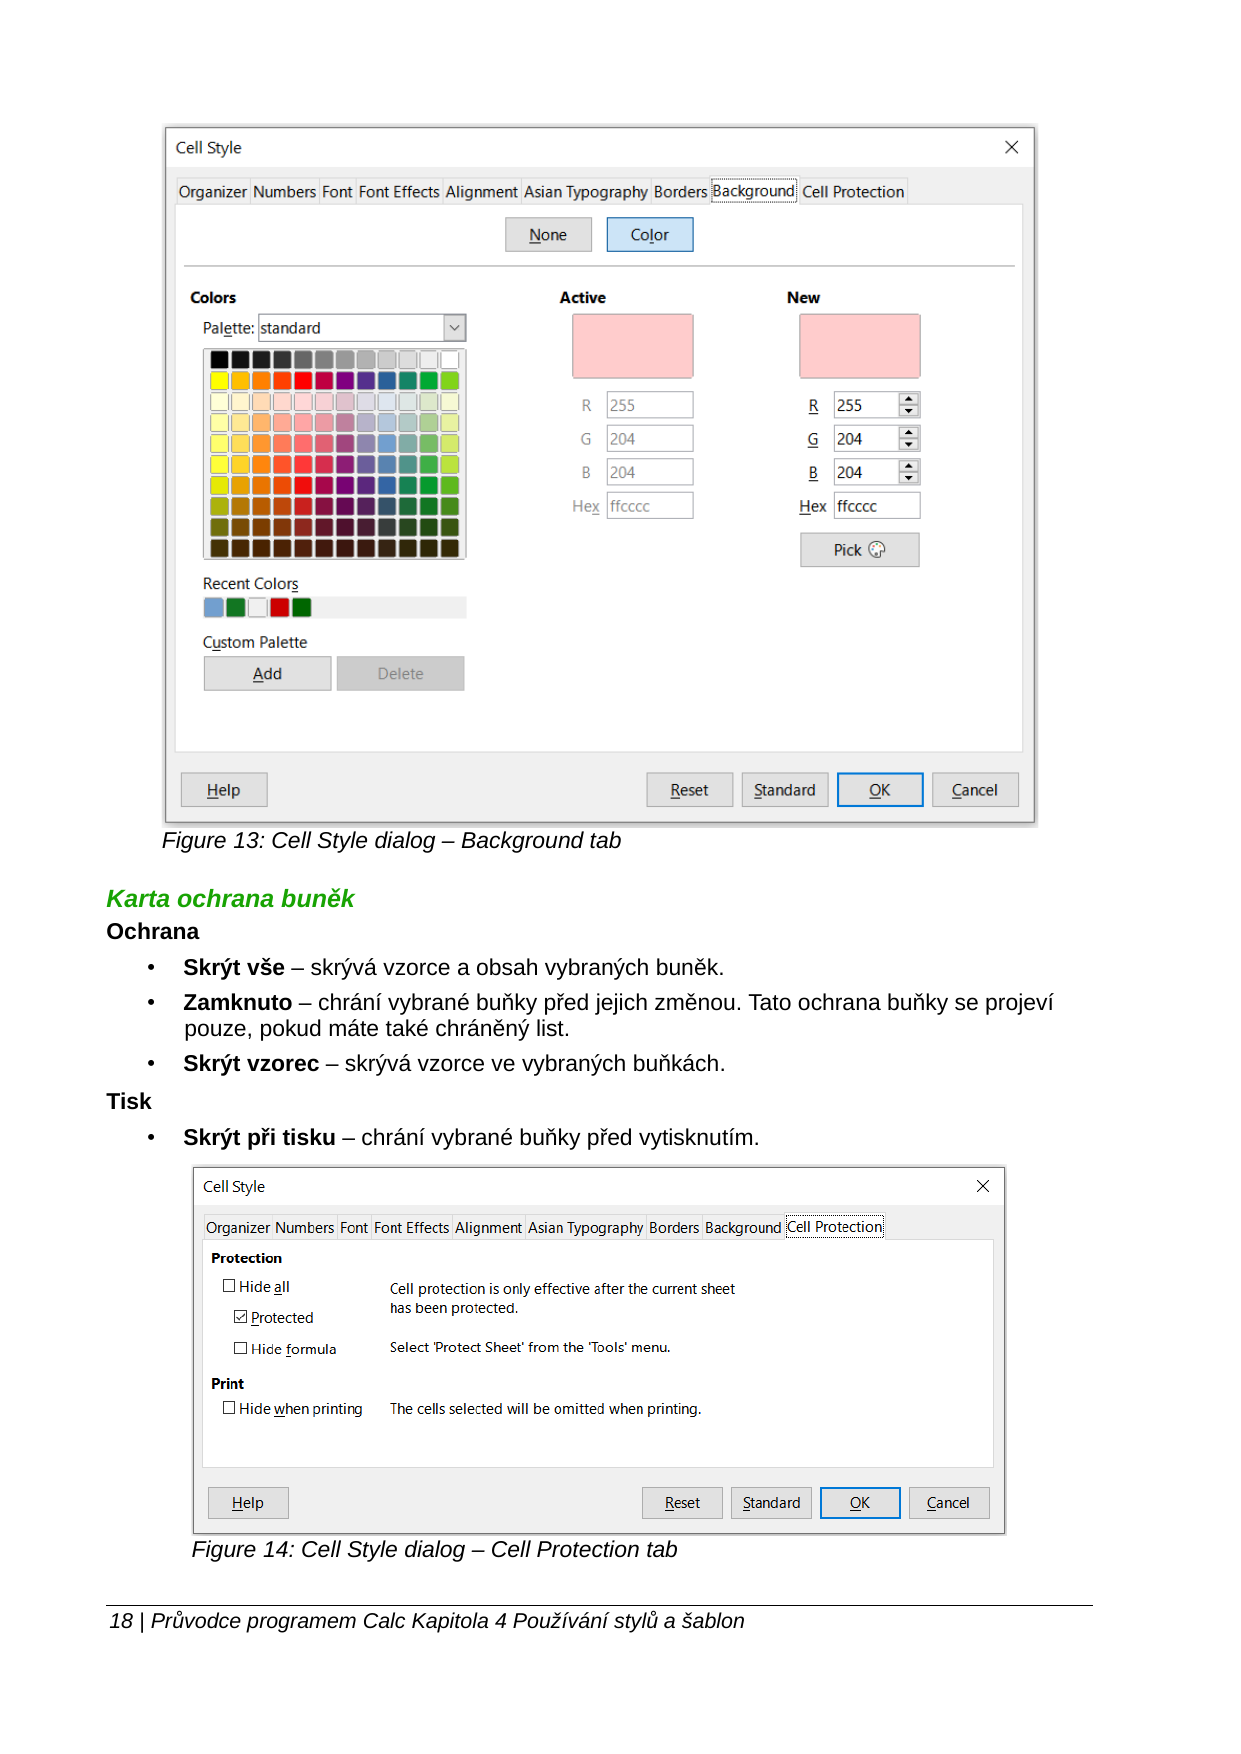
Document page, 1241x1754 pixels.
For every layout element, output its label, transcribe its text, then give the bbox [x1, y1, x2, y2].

picture [161, 123, 1039, 828]
text Figure 14: Cell Style dialog – Cell Protection tab [191, 1536, 1007, 1562]
list Skrýt při tisku – chrání vybrané buňky před vytisknutím. [144, 1121, 1093, 1153]
text Ochrana [106, 918, 1093, 944]
text Tisk [106, 1088, 1093, 1115]
list Zamknuto – chrání vybrané buňky před jejich změnou. Tato ochrana buňky se projeví pouze, pokud máte také chráněný list. [144, 986, 1093, 1041]
subtitle Karta ochrana buněk [106, 883, 1093, 912]
picture [191, 1164, 1007, 1536]
text [162, 118, 1037, 123]
list Skrýt vše – skrývá vzorce a obsah vybraných buněk. [144, 951, 1093, 980]
list Skrýt vzorec – skrývá vzorce ve vybraných buňkách. [144, 1047, 1093, 1079]
text Figure 13: Cell Style dialog – Background tab [162, 828, 1037, 854]
